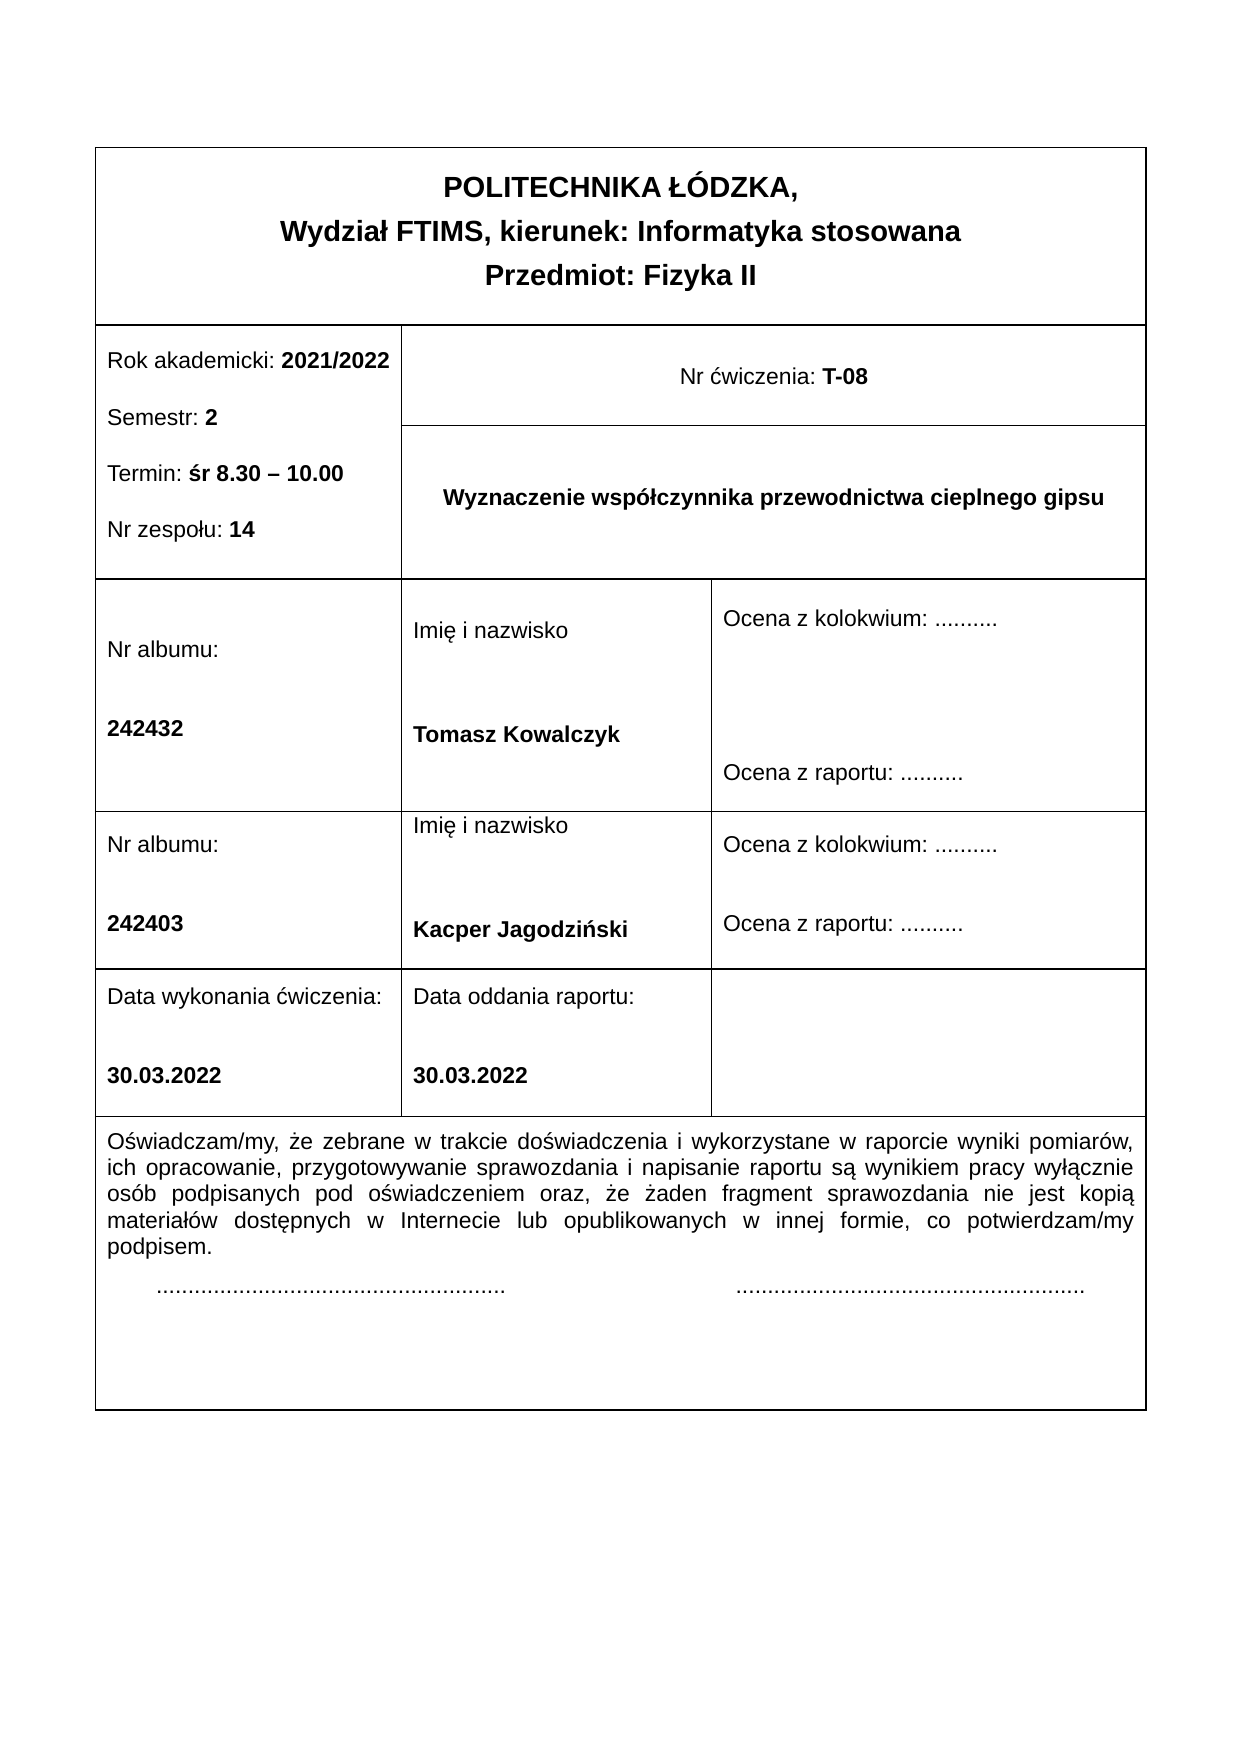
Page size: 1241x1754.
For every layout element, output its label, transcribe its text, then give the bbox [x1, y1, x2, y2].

table_cell Data wykonania ćwiczenia: 30.03.2022 [96, 970, 401, 1116]
table_cell Ocena z kolokwium: .......... Ocena z raportu: .......... [712, 580, 1145, 811]
table_cell Nr albumu: 242403 [96, 812, 401, 968]
table_cell Oświadczam/my, że zebrane w trakcie doświadczenia i wykorzystane w raporcie wyniki pomiarów, ich opracowanie, przygotowywanie sprawozdania i napisanie raportu są wynikiem pracy wyłącznie osób podpisanych pod oświadczeniem oraz, że żaden fragment sprawozdania nie jest kopią materiałów dostępnych w Internecie lub opublikowanych w innej formie, co potwierdzam/my podpisem. ....................................................... ....................................................... [96, 1117, 1145, 1409]
table_cell Imię i nazwisko Kacper Jagodziński [402, 812, 711, 968]
table_cell Nr albumu: 242432 [96, 580, 401, 811]
table_header POLITECHNIKA ŁÓDZKA, Wydział FTIMS, kierunek: Informatyka stosowana Przedmiot: Fizyka II [96, 148, 1145, 324]
table_cell Imię i nazwisko Tomasz Kowalczyk [402, 580, 711, 811]
table_cell Rok akademicki: 2021/2022 Semestr: 2 Termin: śr 8.30 – 10.00 Nr zespołu: 14 [96, 326, 401, 578]
table_cell [712, 970, 1145, 1116]
table_cell Data oddania raportu: 30.03.2022 [402, 970, 711, 1116]
table_cell Ocena z kolokwium: .......... Ocena z raportu: .......... [712, 812, 1145, 968]
table_cell Nr ćwiczenia: T-08 [402, 326, 1145, 424]
table_cell Wyznaczenie współczynnika przewodnictwa cieplnego gipsu [402, 426, 1145, 578]
